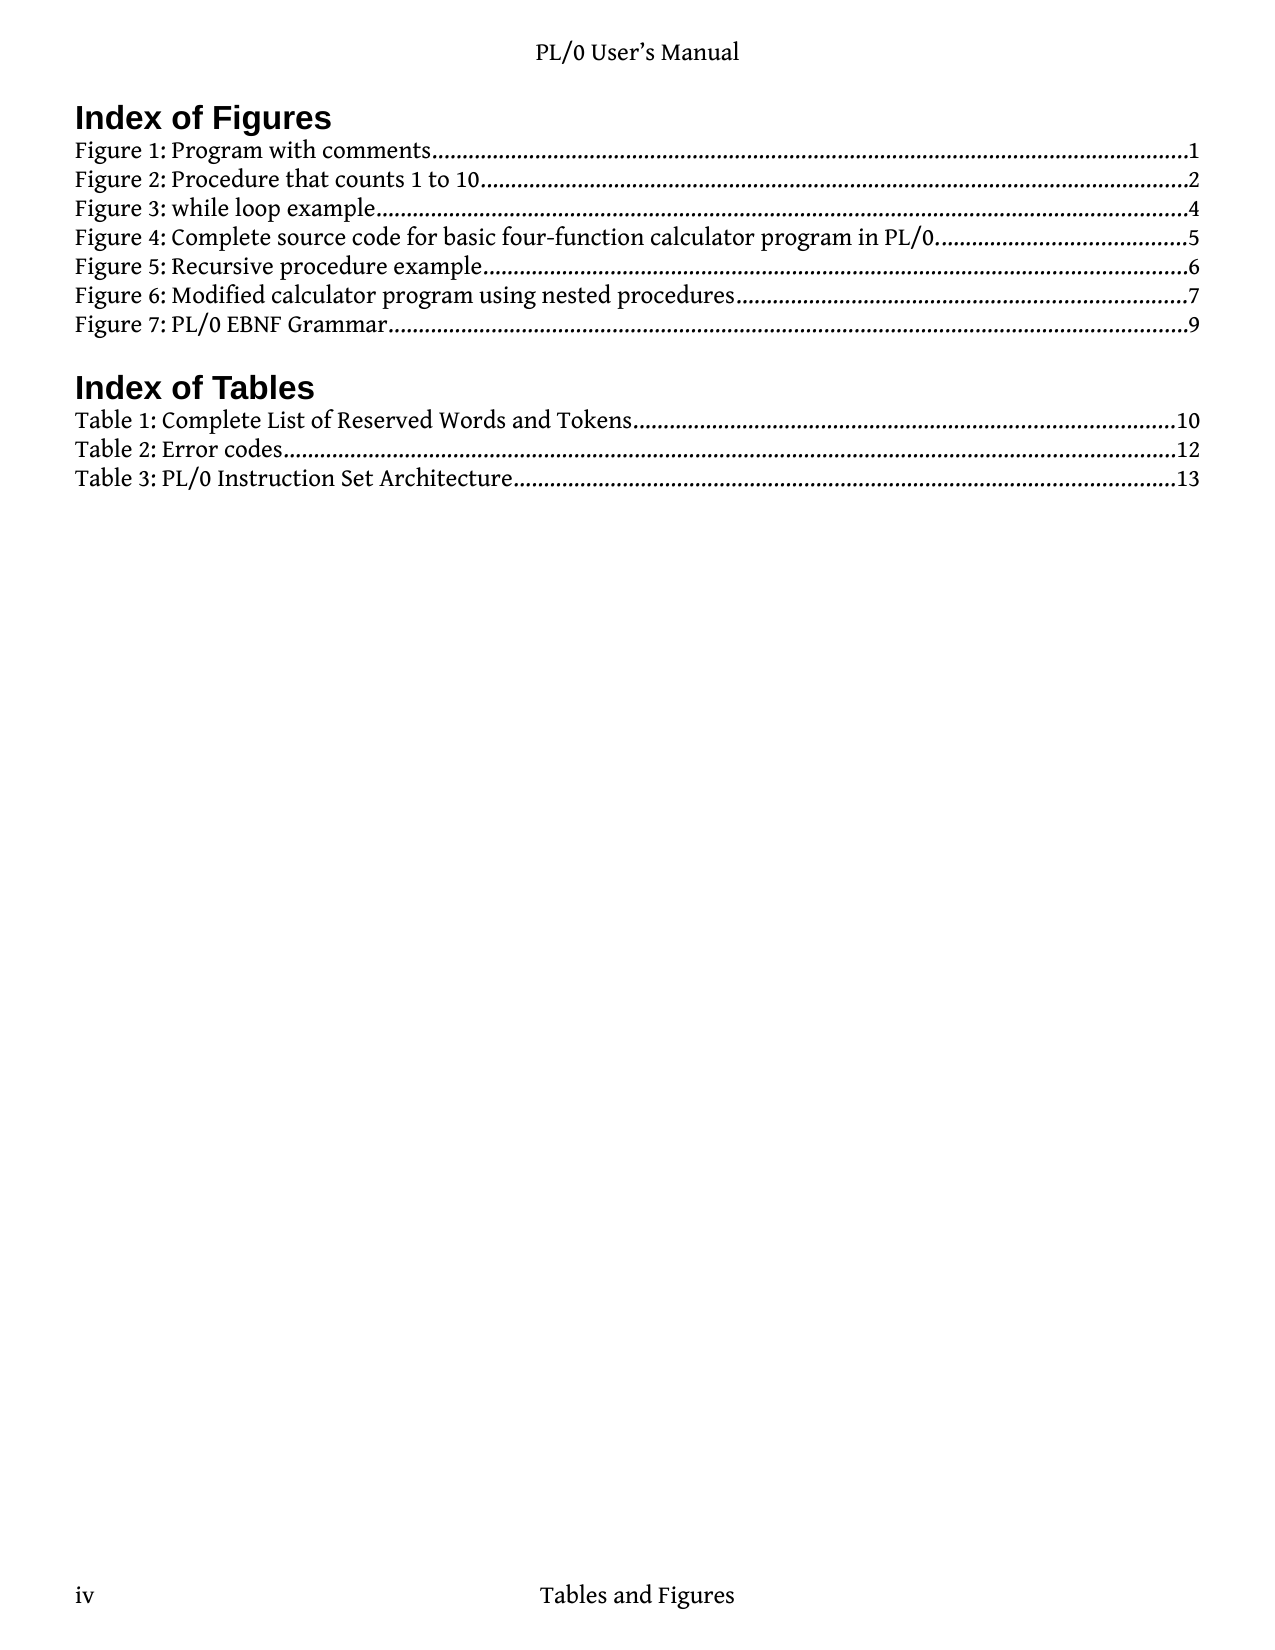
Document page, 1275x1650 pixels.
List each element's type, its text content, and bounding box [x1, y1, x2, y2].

text Figure 3: while loop example 4 [75, 194, 1200, 223]
text Table 3: PL/0 Instruction Set Architecture 13 [75, 464, 1200, 493]
subtitle Index of Figures [75, 98, 1200, 136]
text Figure 5: Recursive procedure example 6 [75, 252, 1200, 281]
text Table 2: Error codes 12 [75, 435, 1200, 464]
subtitle Index of Tables [75, 368, 1200, 406]
text Figure 7: PL/0 EBNF Grammar 9 [75, 310, 1200, 339]
text Figure 4: Complete source code for basic four-function calculator program in PL/0. 5 [75, 223, 1200, 252]
text Figure 1: Program with comments 1 [75, 136, 1200, 165]
text Table 1: Complete List of Reserved Words and Tokens 10 [75, 406, 1200, 435]
text Figure 6: Modified calculator program using nested procedures 7 [75, 281, 1200, 310]
text Figure 2: Procedure that counts 1 to 10 2 [75, 165, 1200, 194]
